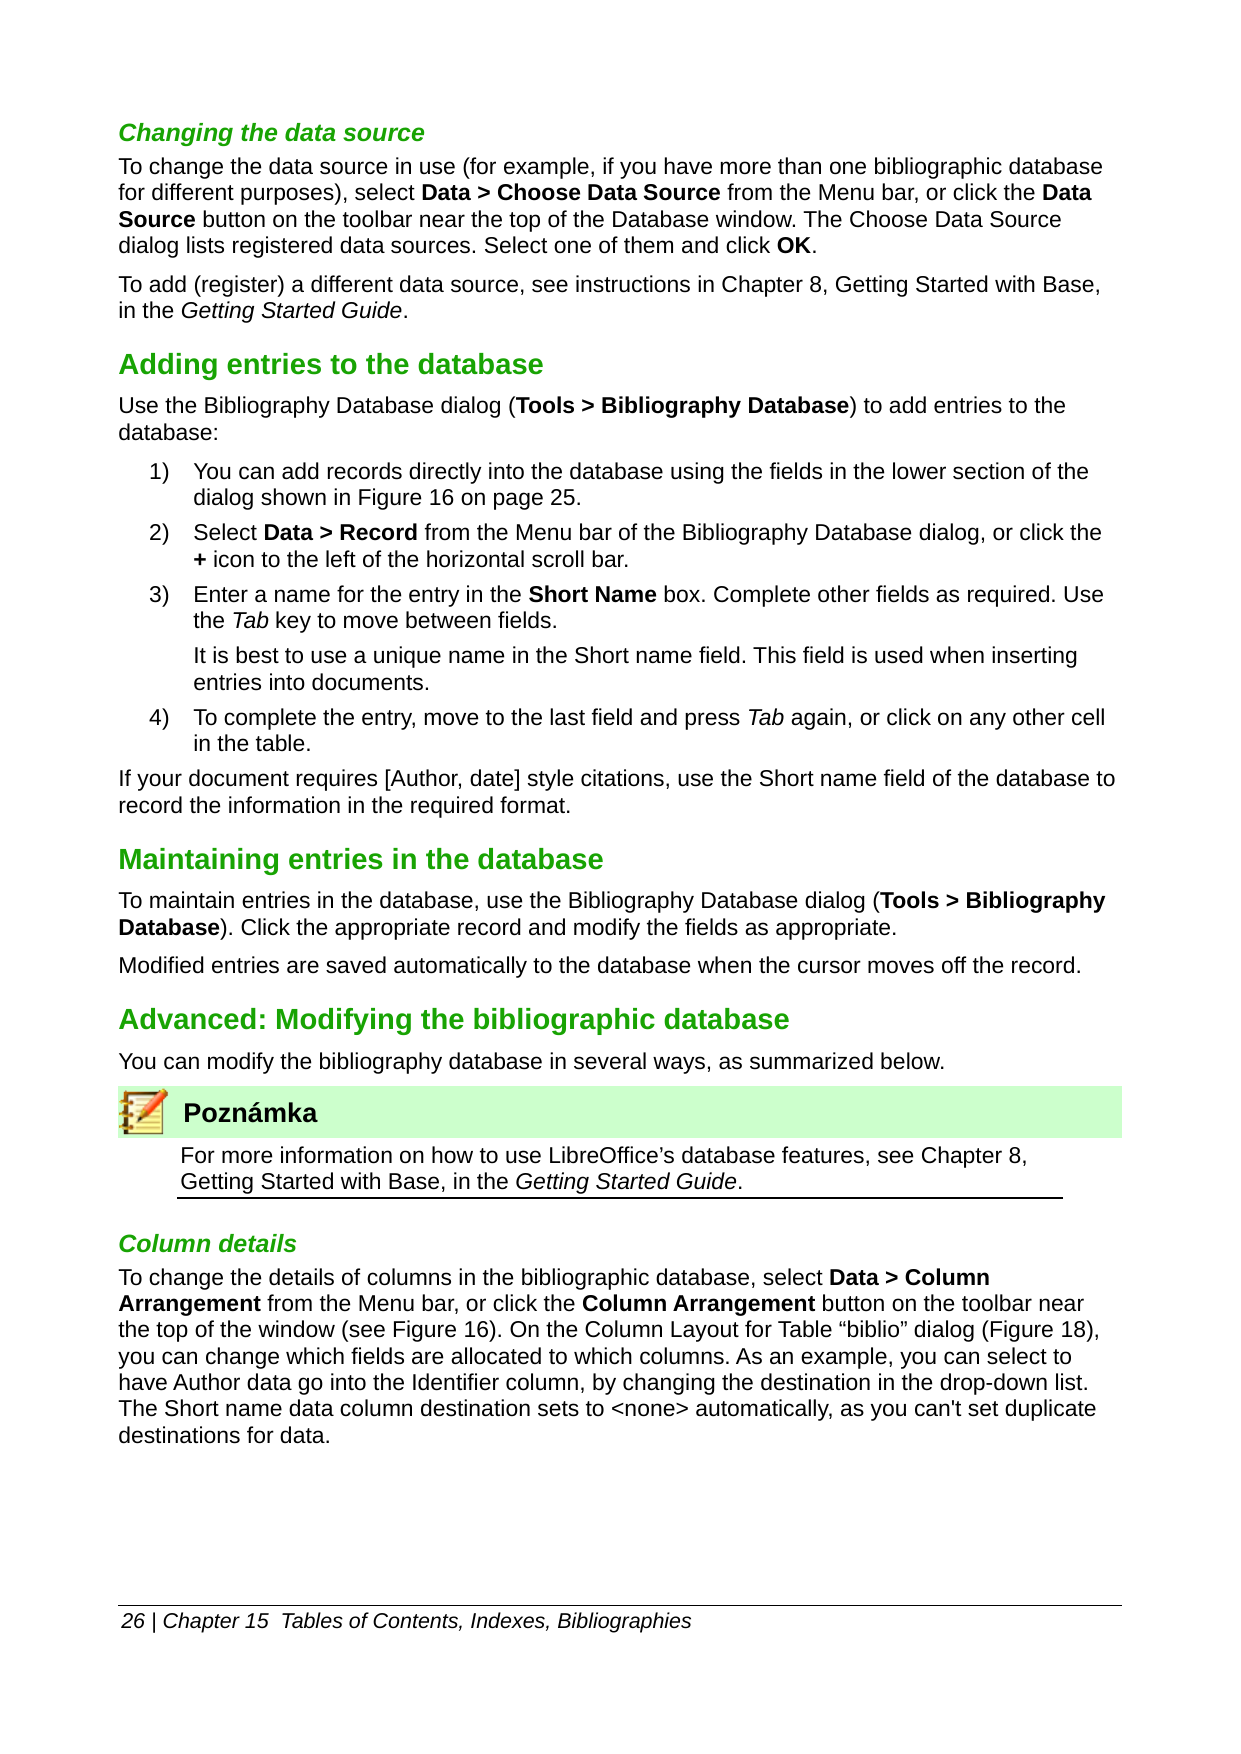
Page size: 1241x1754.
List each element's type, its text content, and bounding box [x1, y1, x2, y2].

text To maintain entries in the database, use the Bibliography Database dialog (Tools > Bibliography Database). Click the appropriate record and modify the fields as appropriate. [118, 887, 1122, 940]
subtitle Changing the data source [118, 118, 1122, 147]
text If your document requires [Author, date] style citations, use the Short name field of the database to record the information in the required format. [118, 765, 1122, 818]
subtitle Maintaining entries in the database [118, 842, 1122, 875]
list You can add records directly into the database using the fields in the lower section of the dialog shown in Figure 16 on page 25. [169, 458, 1122, 510]
picture [119, 1087, 170, 1138]
text You can modify the bibliography database in several ways, as summarized below. [118, 1048, 1122, 1074]
list Use the Bibliography Database dialog (Tools > Bibliography Database) to add entries to the database: [118, 392, 1122, 445]
subtitle Poznámka [118, 1086, 1122, 1138]
text Modified entries are saved automatically to the database when the cursor moves off the record. [118, 952, 1122, 979]
text To add (register) a different data source, see instructions in Chapter 8, Getting Started with Base, in the Getting Started Guide. [118, 271, 1122, 323]
subtitle Adding entries to the database [118, 347, 1122, 381]
list To complete the entry, move to the last field and press Tab again, or click on any other cell in the table. [169, 704, 1122, 757]
list It is best to use a unique name in the Short name field. This field is used when inserting entries into documents. [193, 642, 1122, 695]
subtitle Column details [118, 1229, 1122, 1258]
text To change the data source in use (for example, if you have more than one bibliographic database for different purposes), select Data > Choose Data Source from the Menu bar, or click the Data Source button on the toolbar near the top of the Database window. The Choose Data Source dialog lists registered data sources. Select one of them and click OK. [118, 153, 1122, 258]
text For more information on how to use LibreOffice’s database features, see Chapter 8, Getting Started with Base, in the Getting Started Guide. [177, 1138, 1063, 1197]
list Select Data > Record from the Menu bar of the Bibliography Database dialog, or click the + icon to the left of the horizontal scroll bar. [169, 519, 1122, 572]
list Enter a name for the entry in the Short Name box. Complete other fields as required. Use the Tab key to move between fields. [169, 581, 1122, 633]
subtitle Advanced: Modifying the bibliographic database [118, 1002, 1122, 1036]
text To change the details of columns in the bibliographic database, select Data > Column Arrangement from the Menu bar, or click the Column Arrangement button on the toolbar near the top of the window (see Figure 16). On the Column Layout for Table “biblio” dialog (Figure 18), you can change which fields are allocated to which columns. As an example, you can select to have Author data go into the Identifier column, by changing the destination in the drop-down list. The Short name data column destination sets to <none> automatically, as you can't set duplicate destinations for data. [118, 1263, 1122, 1448]
